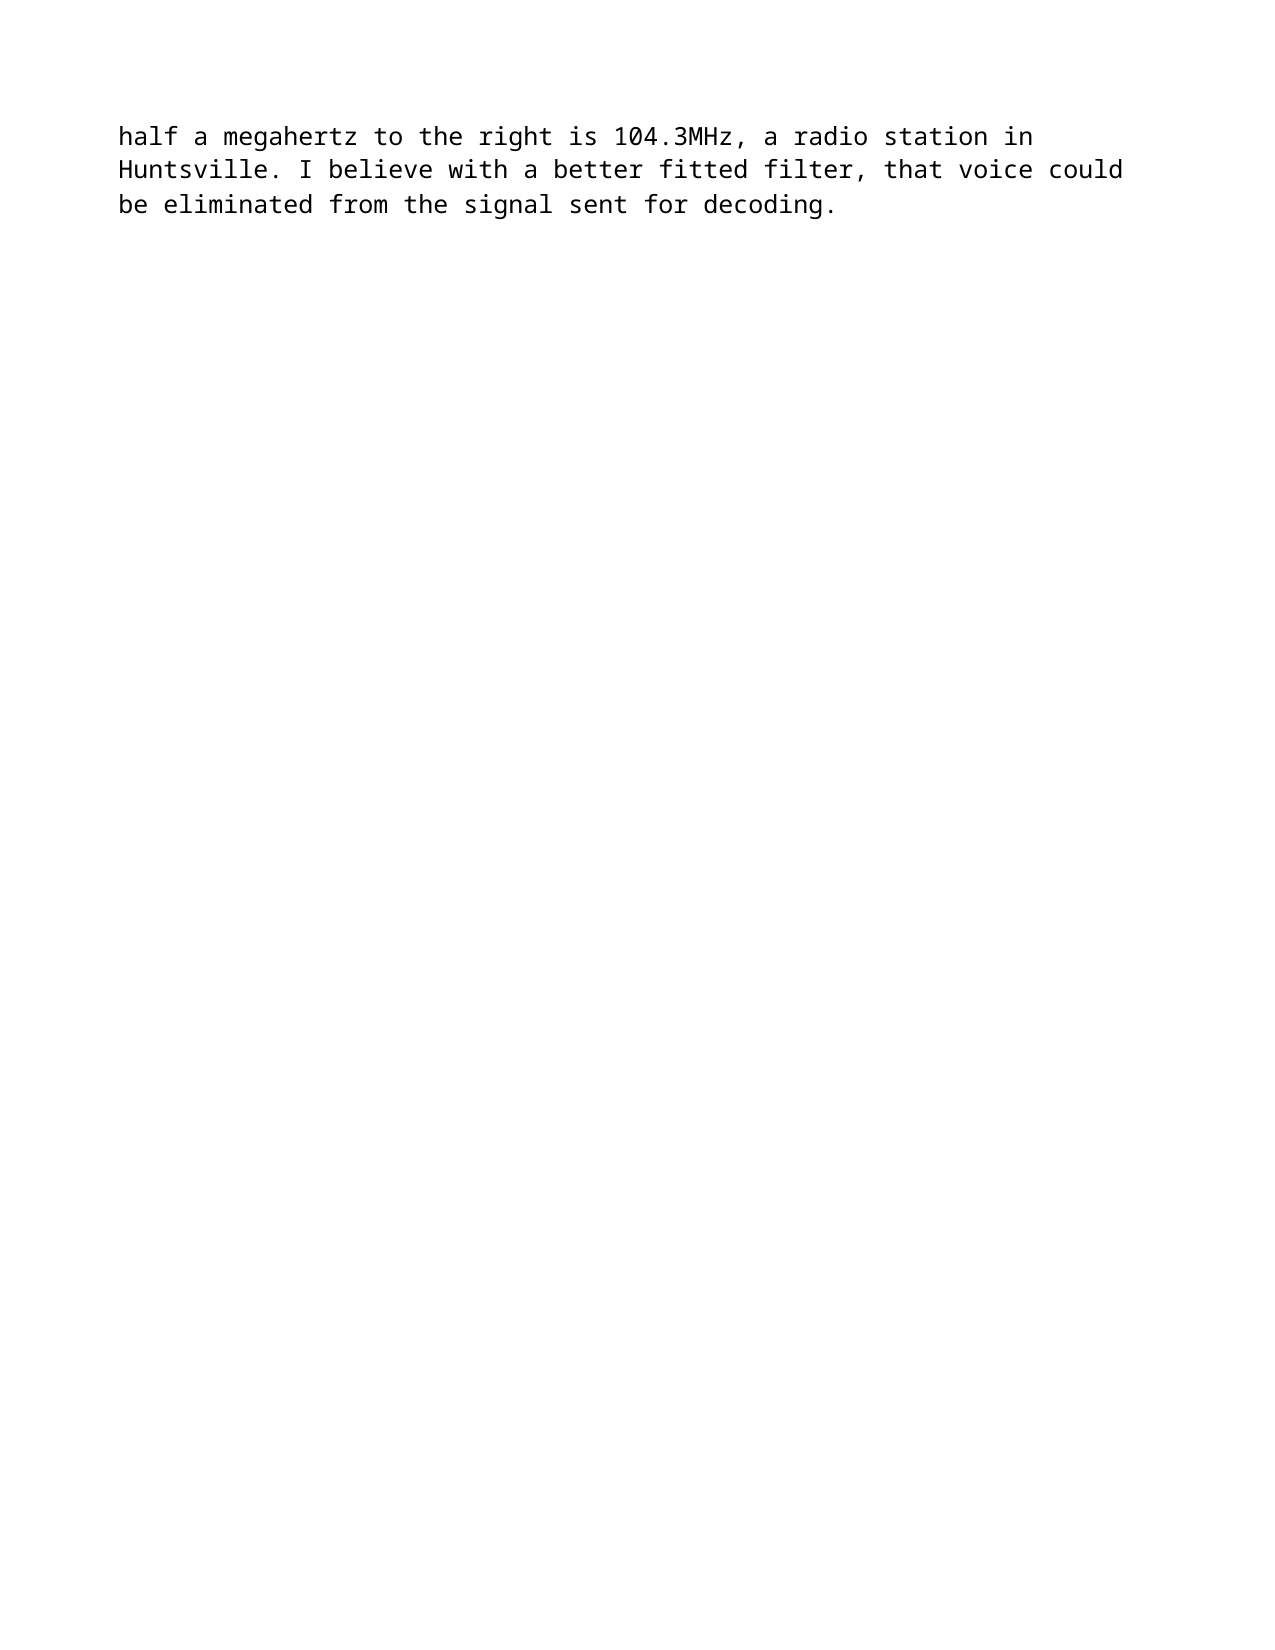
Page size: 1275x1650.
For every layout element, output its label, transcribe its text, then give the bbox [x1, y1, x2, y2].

text half a megahertz to the right is 104.3MHz, a radio station in Huntsville. I believe with a better fitted filter, that voice could be eliminated from the signal sent for decoding. [118, 118, 1157, 220]
